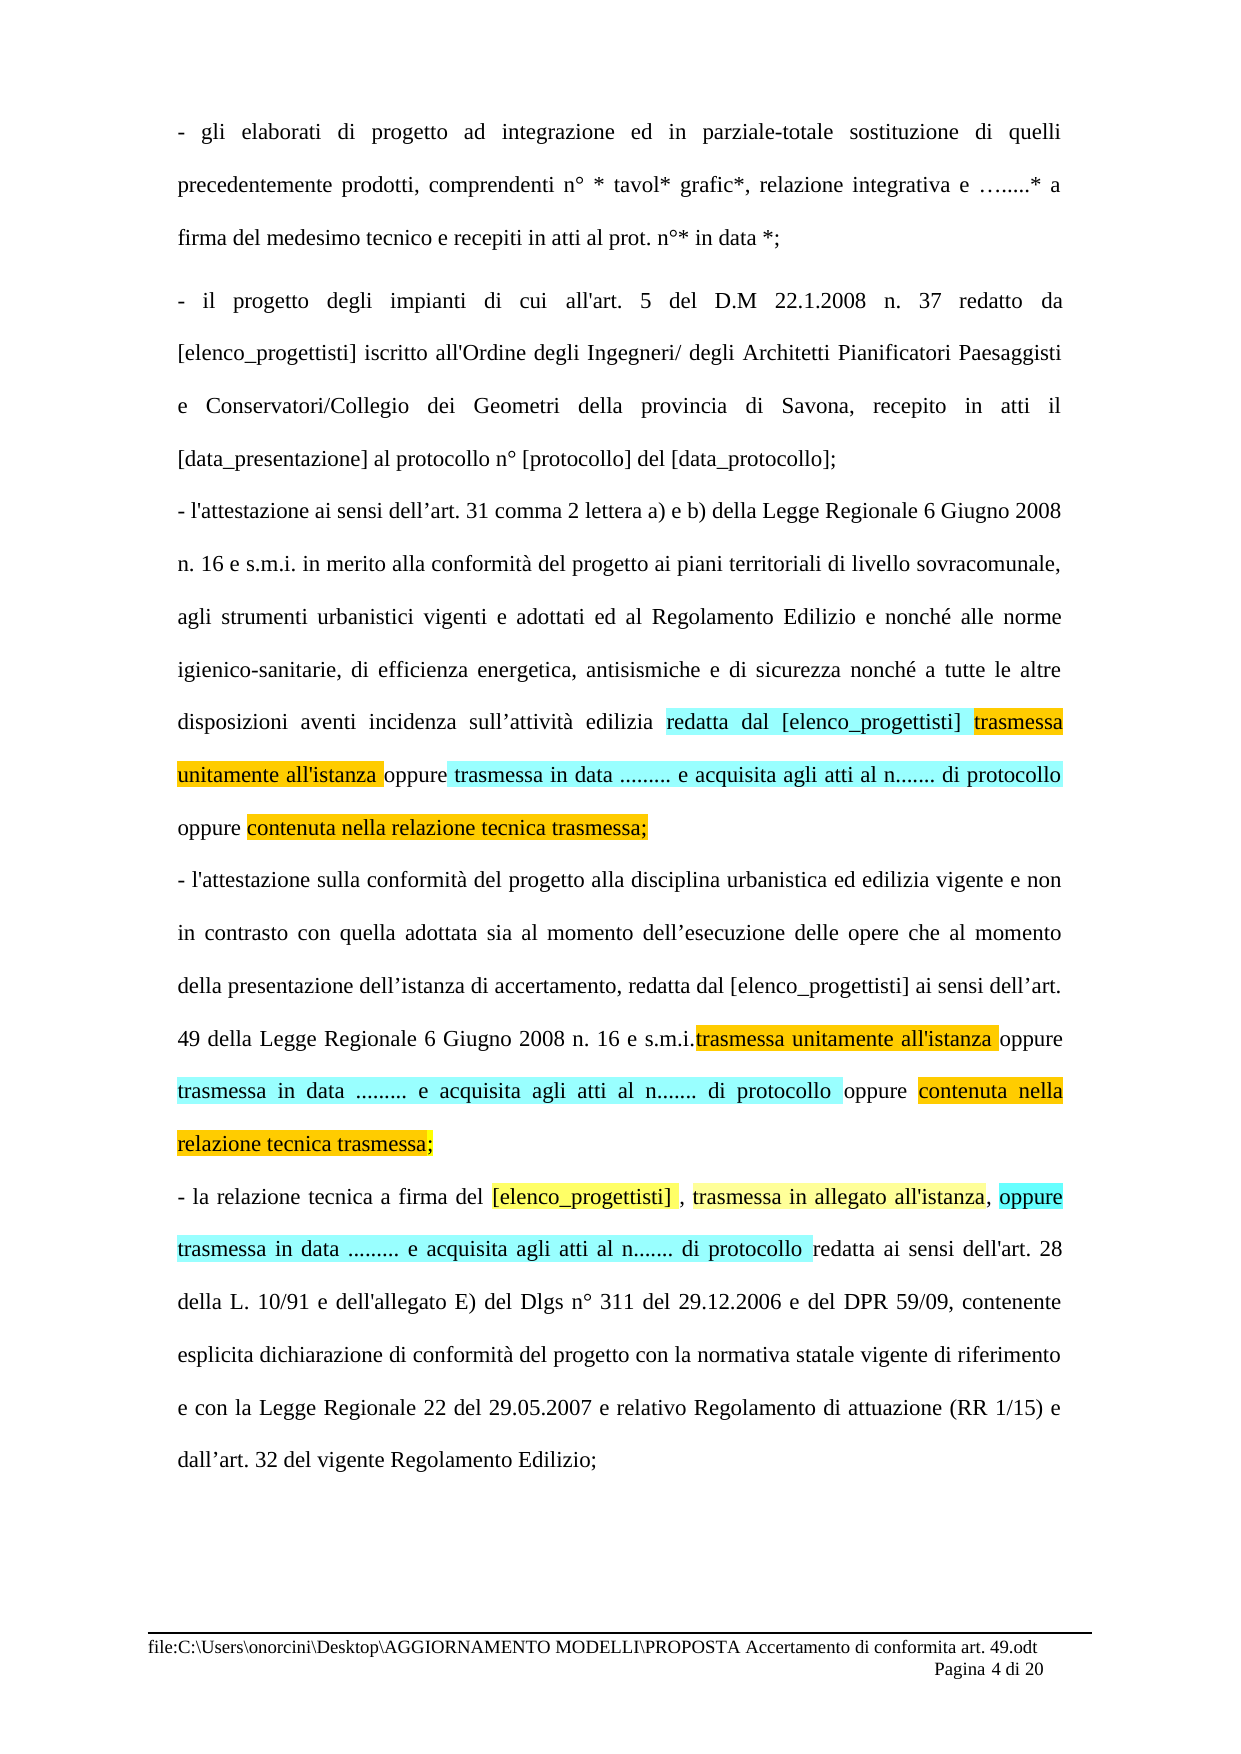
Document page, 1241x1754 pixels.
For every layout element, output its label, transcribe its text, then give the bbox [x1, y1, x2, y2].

list - gli elaborati di progetto ad integrazione ed in parziale-totale sostituzione di quelli precedentemente prodotti, comprendenti n° * tavol* grafic*, relazione integrativa e ….....* a firma del medesimo tecnico e recepiti in atti al prot. n°* in data *; [177, 118, 1063, 250]
list - la relazione tecnica a firma del [elenco_progettisti] , trasmessa in allegato all'istanza, oppure trasmessa in data ......... e acquisita agli atti al n....... di protocollo redatta ai sensi dell'art. 28 della L. 10/91 e dell'allegato E) del Dlgs n° 311 del 29.12.2006 e del DPR 59/09, contenente esplicita dichiarazione di conformità del progetto con la normativa statale vigente di riferimento e con la Legge Regionale 22 del 29.05.2007 e relativo Regolamento di attuazione (RR 1/15) e dall’art. 32 del vigente Regolamento Edilizio; [177, 1183, 1063, 1473]
list - l'attestazione ai sensi dell’art. 31 comma 2 lettera a) e b) della Legge Regionale 6 Giugno 2008 n. 16 e s.m.i. in merito alla conformità del progetto ai piani territoriali di livello sovracomunale, agli strumenti urbanistici vigenti e adottati ed al Regolamento Edilizio e nonché alle norme igienico-sanitarie, di efficienza energetica, antisismiche e di sicurezza nonché a tutte le altre disposizioni aventi incidenza sull’attività edilizia redatta dal [elenco_progettisti] trasmessa unitamente all'istanza oppure trasmessa in data ......... e acquisita agli atti al n....... di protocollo oppure contenuta nella relazione tecnica trasmessa; [177, 497, 1063, 840]
list - il progetto degli impianti di cui all'art. 5 del D.M 22.1.2008 n. 37 redatto da [elenco_progettisti] iscritto all'Ordine degli Ingegneri/ degli Architetti Pianificatori Paesaggisti e Conservatori/Collegio dei Geometri della provincia di Savona, recepito in atti il [data_presentazione] al protocollo n° [protocollo] del [data_protocollo]; [177, 287, 1063, 471]
list - l'attestazione sulla conformità del progetto alla disciplina urbanistica ed edilizia vigente e non in contrasto con quella adottata sia al momento dell’esecuzione delle opere che al momento della presentazione dell’istanza di accertamento, redatta dal [elenco_progettisti] ai sensi dell’art. 49 della Legge Regionale 6 Giugno 2008 n. 16 e s.m.i.trasmessa unitamente all'istanza oppure trasmessa in data ......... e acquisita agli atti al n....... di protocollo oppure contenuta nella relazione tecnica trasmessa; [177, 866, 1063, 1156]
